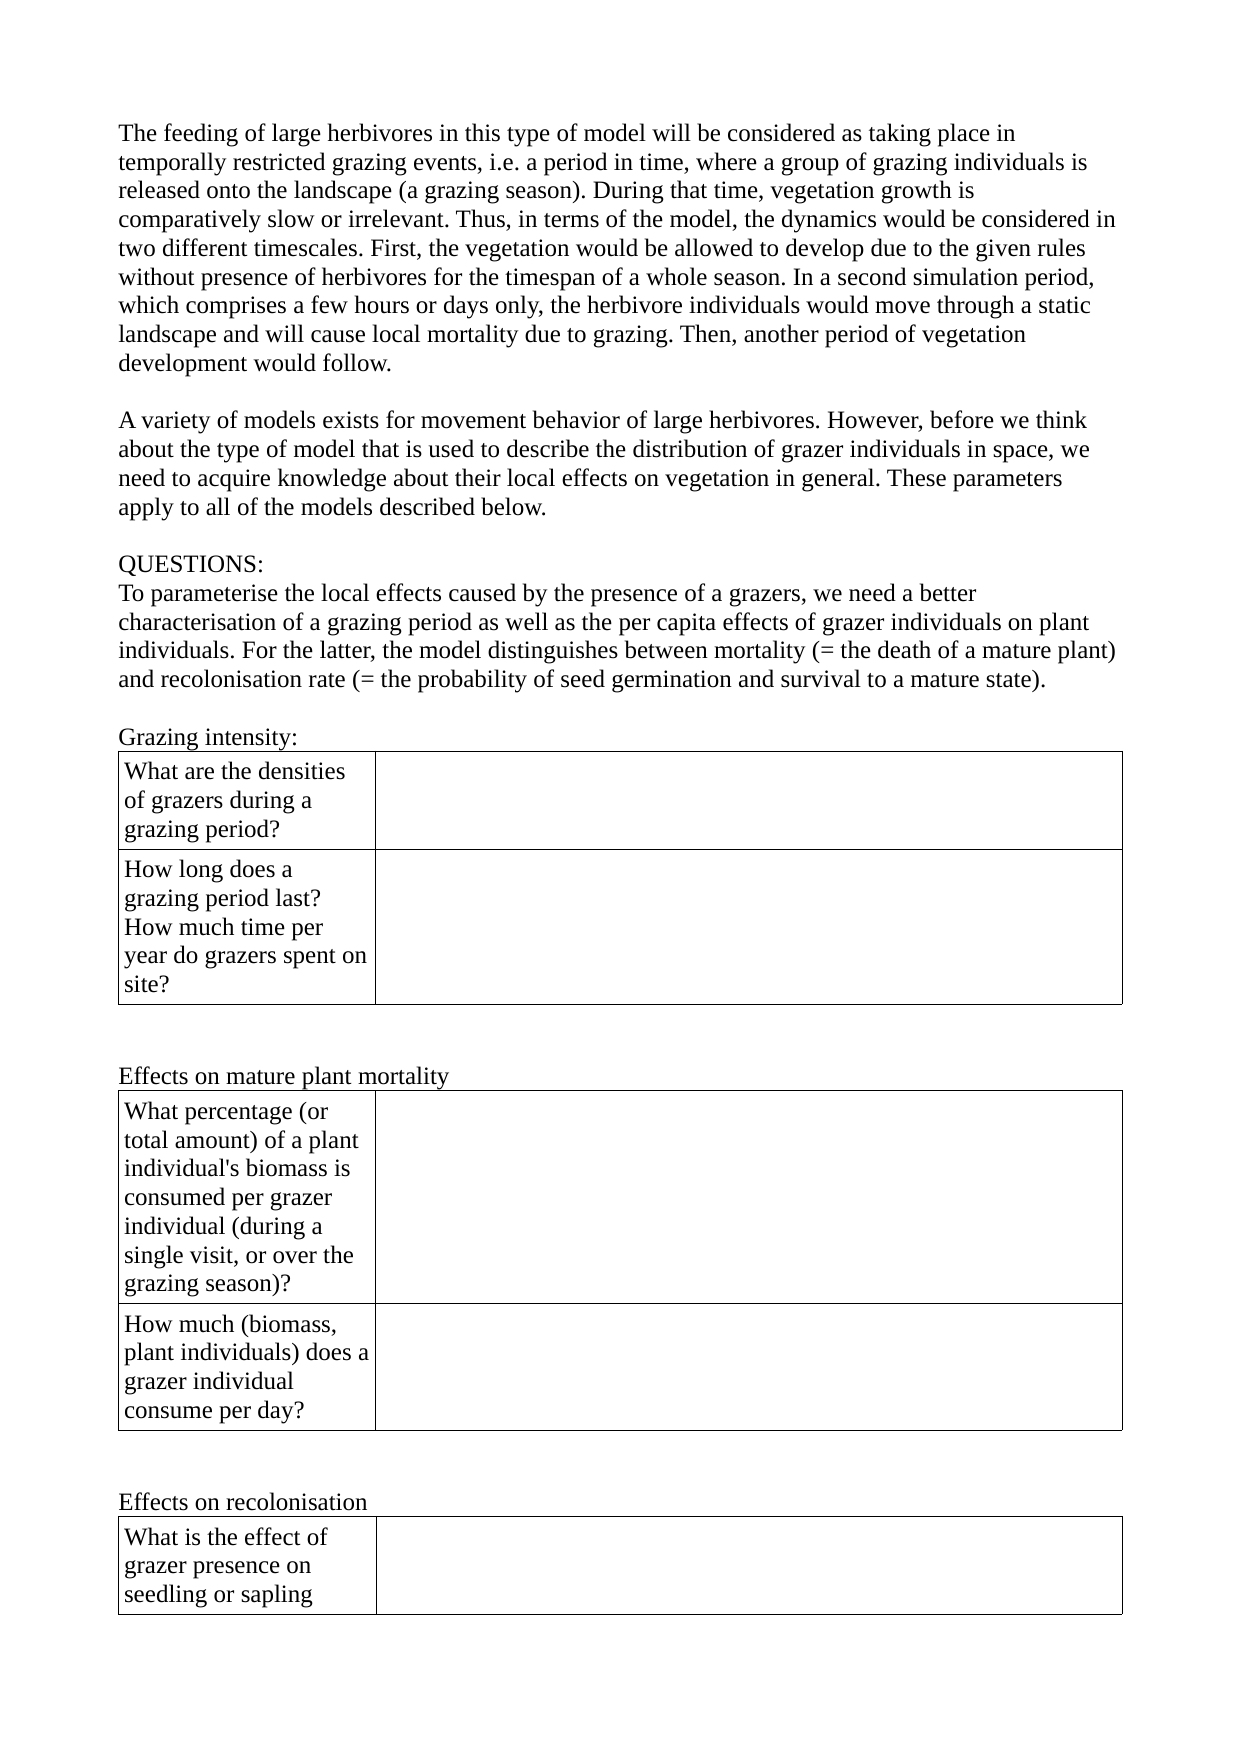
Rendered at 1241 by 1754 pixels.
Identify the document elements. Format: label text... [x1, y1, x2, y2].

text The feeding of large herbivores in this type of model will be considered as taking place in temporally restricted grazing events, i.e. a period in time, where a group of grazing individuals is released onto the landscape (a grazing season). During that time, vegetation growth is comparatively slow or irrelevant. Thus, in terms of the model, the dynamics would be considered in two different timescales. First, the vegetation would be allowed to develop due to the given rules without presence of herbivores for the timespan of a whole season. In a second simulation period, which comprises a few hours or days only, the herbivore individuals would move through a static landscape and will cause local mortality due to grazing. Then, another period of vegetation development would follow. [118, 118, 1122, 377]
table_header [376, 752, 1122, 848]
table_cell How long does a grazing period last? How much time per year do grazers spent on site? [119, 850, 375, 1004]
table_header [377, 1517, 1122, 1614]
text QUESTIONS: [118, 549, 1122, 578]
text Effects on recolonisation [118, 1487, 1122, 1516]
text Effects on mature plant mortality [118, 1061, 1122, 1090]
table_cell [376, 850, 1122, 1004]
text To parameterise the local effects caused by the presence of a grazers, we need a better characterisation of a grazing period as well as the per capita effects of grazer individuals on plant individuals. For the latter, the model distinguishes between mortality (= the death of a mature plant) and recolonisation rate (= the probability of seed germination and survival to a mature state). [118, 578, 1122, 693]
text A variety of models exists for movement behavior of large herbivores. However, before we think about the type of model that is used to describe the distribution of grazer individuals in space, we need to acquire knowledge about their local effects on vegetation in general. These parameters apply to all of the models described below. [118, 406, 1122, 521]
table_header What are the densities of grazers during a grazing period? [119, 752, 375, 848]
text Grazing intensity: [118, 722, 1122, 751]
table_cell [376, 1304, 1122, 1429]
table_header [376, 1091, 1122, 1303]
table_header What percentage (or total amount) of a plant individual's biomass is consumed per grazer individual (during a single visit, or over the grazing season)? [119, 1091, 375, 1303]
table_header What is the effect of grazer presence on seedling or sapling [119, 1517, 376, 1614]
table_cell How much (biomass, plant individuals) does a grazer individual consume per day? [119, 1304, 375, 1429]
